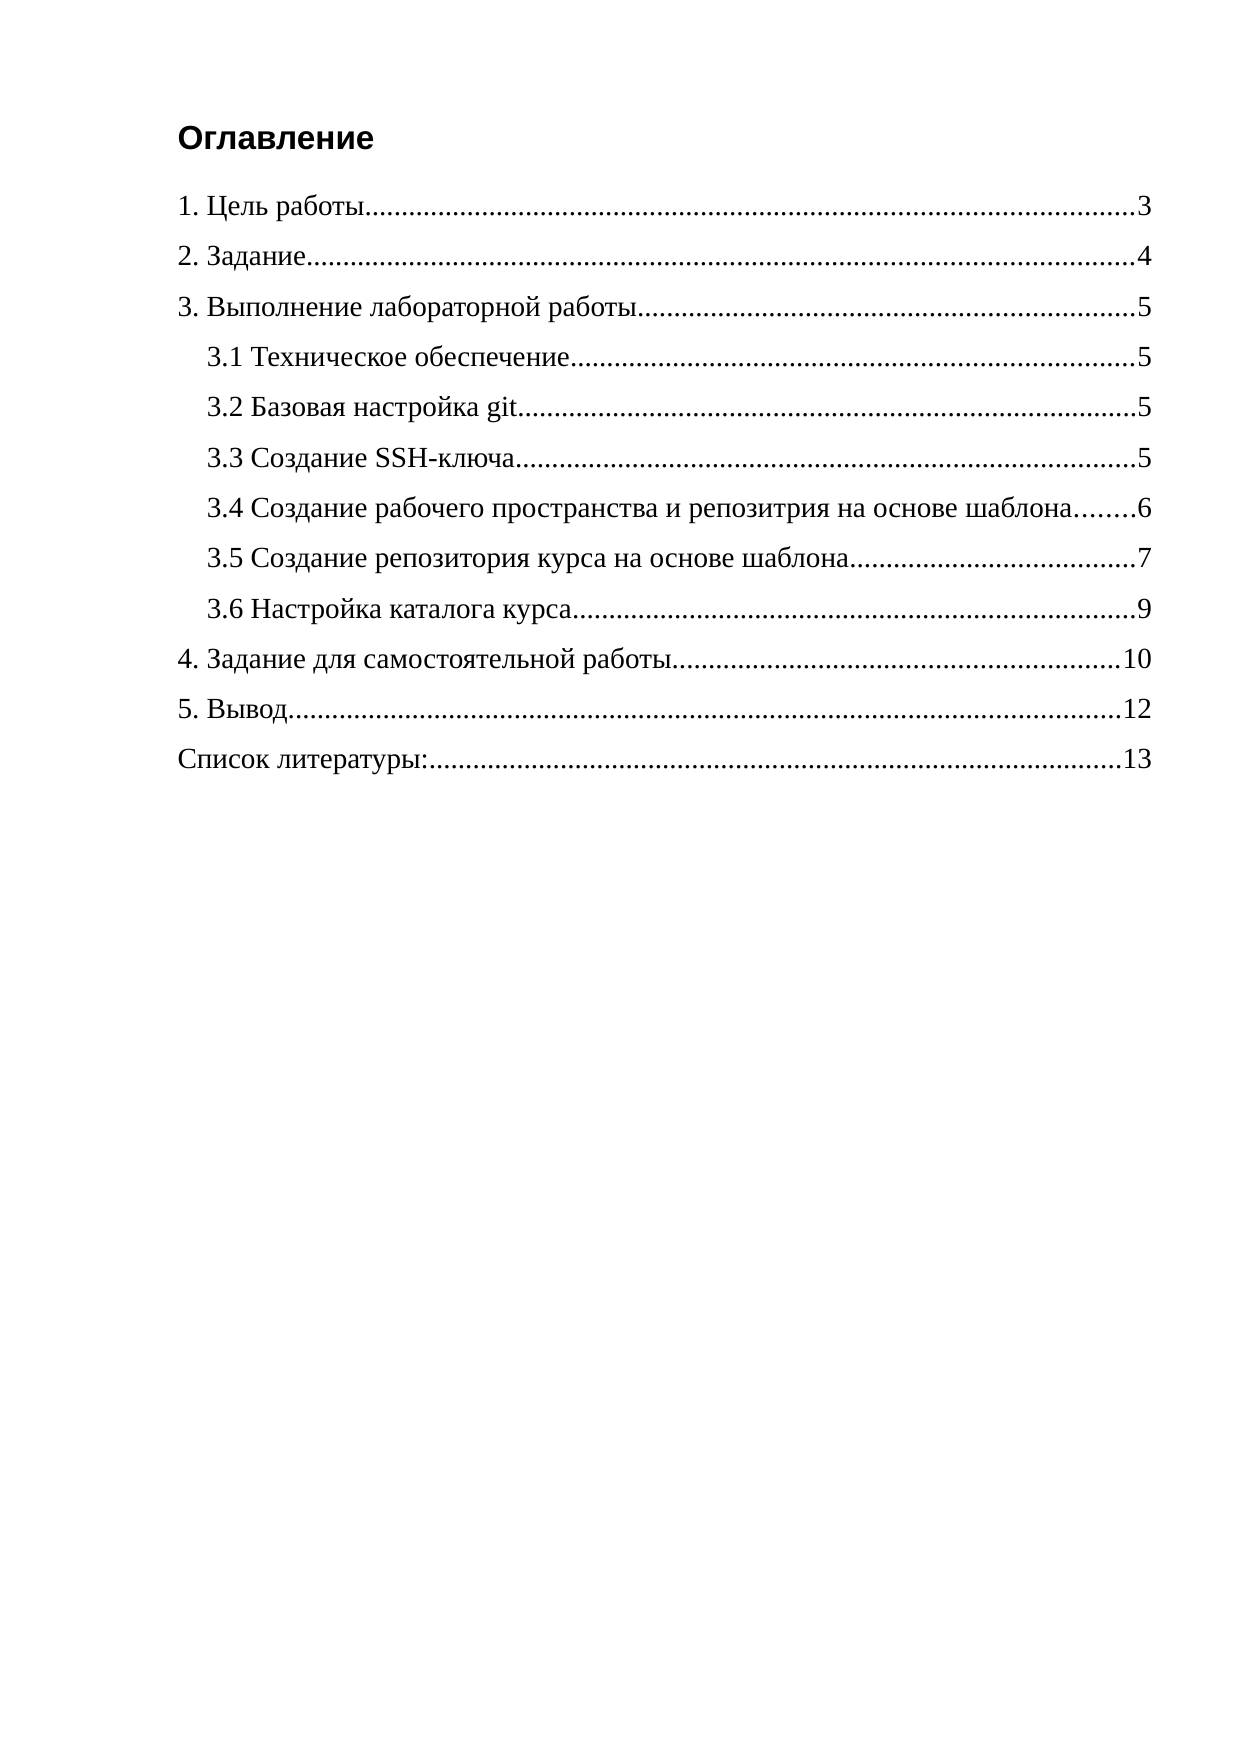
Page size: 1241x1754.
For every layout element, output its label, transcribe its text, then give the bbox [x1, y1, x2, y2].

text 3.4 Создание рабочего пространства и репозитрия на основе шаблона 6 [207, 490, 1152, 524]
text 3.3 Создание SSH-ключа 5 [207, 440, 1152, 473]
text 3.6 Настройка каталога курса 9 [207, 591, 1152, 624]
text 3.1 Техническое обеспечение 5 [207, 339, 1152, 373]
text 1. Цель работы 3 [177, 188, 1152, 222]
text Список литературы: 13 [177, 742, 1152, 775]
subtitle Оглавление [177, 118, 1152, 157]
text 5. Вывод 12 [177, 691, 1152, 725]
text 3. Выполнение лабораторной работы 5 [177, 289, 1152, 322]
text 3.5 Создание репозитория курса на основе шаблона 7 [207, 540, 1152, 574]
text 4. Задание для самостоятельной работы 10 [177, 641, 1152, 674]
text 3.2 Базовая настройка git 5 [207, 389, 1152, 423]
text 2. Задание 4 [177, 238, 1152, 272]
